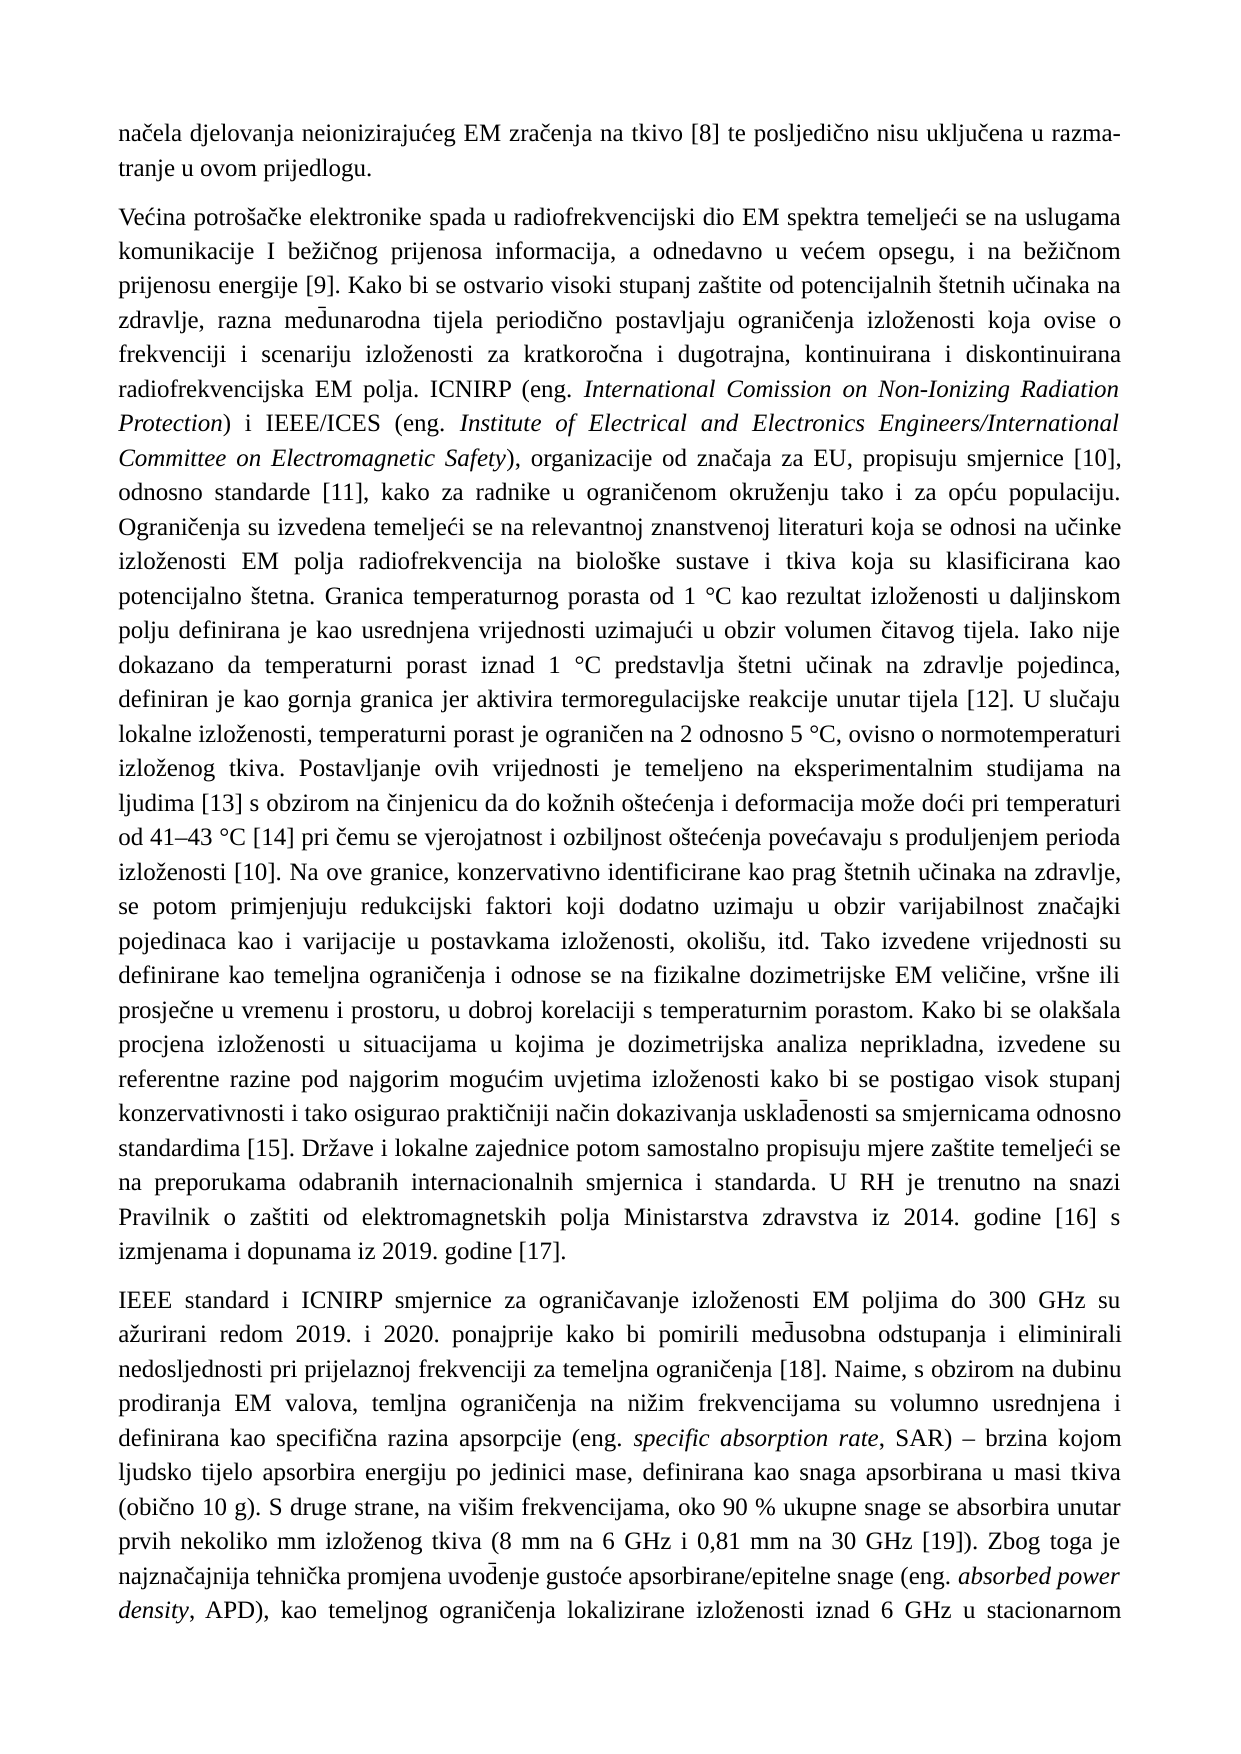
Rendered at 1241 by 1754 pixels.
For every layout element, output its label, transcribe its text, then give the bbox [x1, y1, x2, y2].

text načela djelovanja neionizirajućeg EM zračenja na tkivo [8] te posljedično nisu uključena u razma-tranje u ovom prijedlogu. [118, 118, 1122, 181]
text IEEE standard i ICNIRP smjernice za ograničavanje izloženosti EM poljima do 300 GHz su ažurirani redom 2019. i 2020. ponajprije kako bi pomirili med̄usobna odstupanja i eliminirali nedosljednosti pri prijelaznoj frekvenciji za temeljna ograničenja [18]. Naime, s obzirom na dubinu prodiranja EM valova, temljna ograničenja na nižim frekvencijama su volumno usrednjena i definirana kao specifična razina apsorpcije (eng. specific absorption rate, SAR) – brzina kojom ljudsko tijelo apsorbira energiju po jedinici mase, definirana kao snaga apsorbirana u masi tkiva (obično 10 g). S druge strane, na višim frekvencijama, oko 90 % ukupne snage se absorbira unutar prvih nekoliko mm izloženog tkiva (8 mm na 6 GHz i 0,81 mm na 30 GHz [19]). Zbog toga je najznačajnija tehnička promjena uvod̄enje gustoće apsorbirane/epitelne snage (eng. absorbed power density, APD), kao temeljnog ograničenja lokalizirane izloženosti iznad 6 GHz u stacionarnom [118, 1285, 1122, 1624]
text Većina potrošačke elektronike spada u radiofrekvencijski dio EM spektra temeljeći se na uslugama komunikacije I bežičnog prijenosa informacija, a odnedavno u većem opsegu, i na bežičnom prijenosu energije [9]. Kako bi se ostvario visoki stupanj zaštite od potencijalnih štetnih učinaka na zdravlje, razna med̄unarodna tijela periodično postavljaju ograničenja izloženosti koja ovise o frekvenciji i scenariju izloženosti za kratkoročna i dugotrajna, kontinuirana i diskontinuirana radiofrekvencijska EM polja. ICNIRP (eng. International Comission on Non-Ionizing Radiation Protection) i IEEE/ICES (eng. Institute of Electrical and Electronics Engineers/International Committee on Electromagnetic Safety), organizacije od značaja za EU, propisuju smjernice [10], odnosno standarde [11], kako za radnike u ograničenom okruženju tako i za opću populaciju. Ograničenja su izvedena temeljeći se na relevantnoj znanstvenoj literaturi koja se odnosi na učinke izloženosti EM polja radiofrekvencija na biološke sustave i tkiva koja su klasificirana kao potencijalno štetna. Granica temperaturnog porasta od 1 °C kao rezultat izloženosti u daljinskom polju definirana je kao usrednjena vrijednosti uzimajući u obzir volumen čitavog tijela. Iako nije dokazano da temperaturni porast iznad 1 °C predstavlja štetni učinak na zdravlje pojedinca, definiran je kao gornja granica jer aktivira termoregulacijske reakcije unutar tijela [12]. U slučaju lokalne izloženosti, temperaturni porast je ograničen na 2 odnosno 5 °C, ovisno o normotemperaturi izloženog tkiva. Postavljanje ovih vrijednosti je temeljeno na eksperimentalnim studijama na ljudima [13] s obzirom na činjenicu da do kožnih oštećenja i deformacija može doći pri temperaturi od 41–43 °C [14] pri čemu se vjerojatnost i ozbiljnost oštećenja povećavaju s produljenjem perioda izloženosti [10]. Na ove granice, konzervativno identificirane kao prag štetnih učinaka na zdravlje, se potom primjenjuju redukcijski faktori koji dodatno uzimaju u obzir varijabilnost značajki pojedinaca kao i varijacije u postavkama izloženosti, okolišu, itd. Tako izvedene vrijednosti su definirane kao temeljna ograničenja i odnose se na fizikalne dozimetrijske EM veličine, vršne ili prosječne u vremenu i prostoru, u dobroj korelaciji s temperaturnim porastom. Kako bi se olakšala procjena izloženosti u situacijama u kojima je dozimetrijska analiza neprikladna, izvedene su referentne razine pod najgorim mogućim uvjetima izloženosti kako bi se postigao visok stupanj konzervativnosti i tako osigurao praktičniji način dokazivanja usklad̄enosti sa smjernicama odnosno standardima [15]. Države i lokalne zajednice potom samostalno propisuju mjere zaštite temeljeći se na preporukama odabranih internacionalnih smjernica i standarda. U RH je trenutno na snazi Pravilnik o zaštiti od elektromagnetskih polja Ministarstva zdravstva iz 2014. godine [16] s izmjenama i dopunama iz 2019. godine [17]. [118, 202, 1122, 1265]
